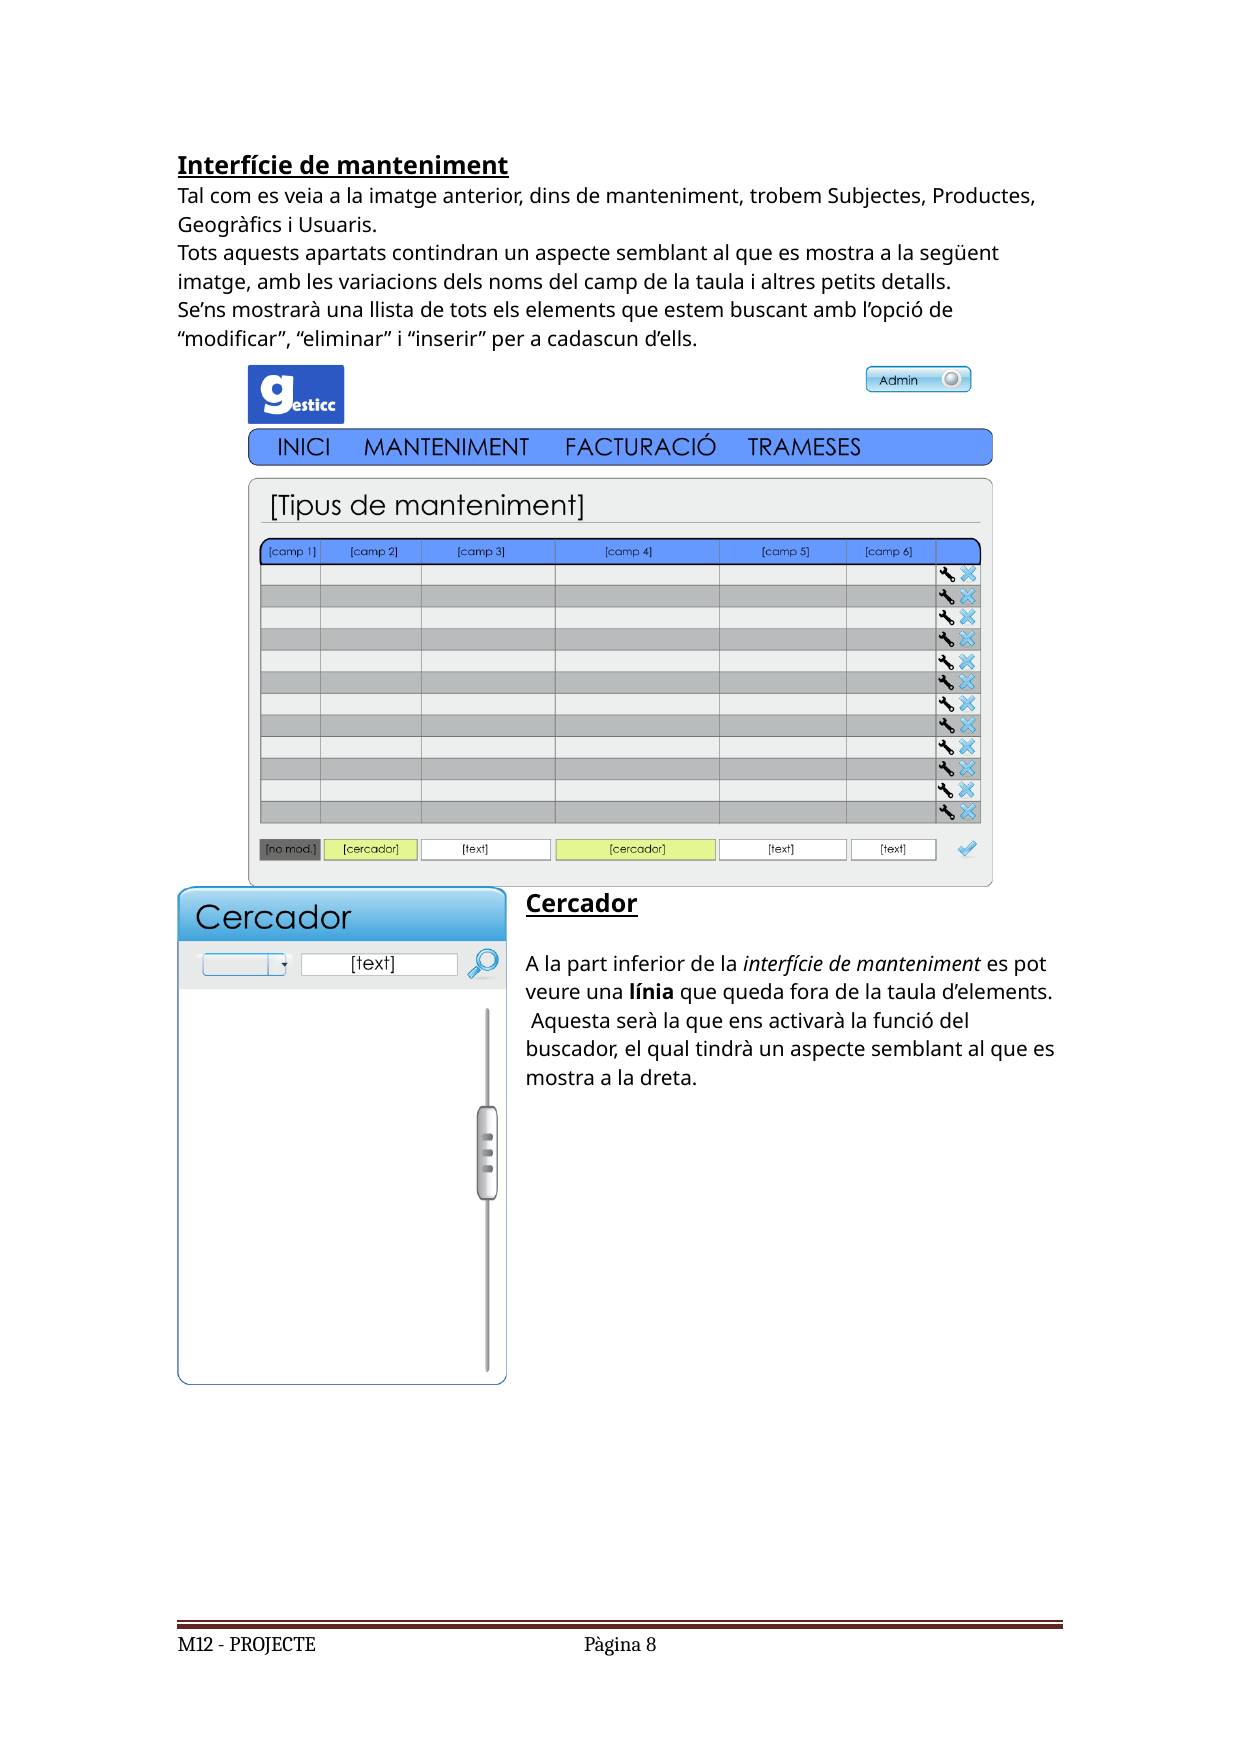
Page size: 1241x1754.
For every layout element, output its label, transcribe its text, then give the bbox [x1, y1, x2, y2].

text Tots aquests apartats contindran un aspecte semblant al que es mostra a la següent imatge, amb les variacions dels noms del camp de la taula i altres petits detalls. [177, 238, 1063, 295]
text Interfície de manteniment [177, 148, 1063, 182]
text A la part inferior de la interfície de manteniment es pot veure una línia que queda fora de la taula d’elements. [507, 949, 1063, 1006]
text Aquesta serà la que ens activarà la funció del buscador, el qual tindrà un aspecte semblant al que es mostra a la dreta. [507, 1006, 1063, 1091]
text Cercador [507, 886, 1063, 949]
picture [177, 352, 993, 1385]
text Se’ns mostrarà una llista de tots els elements que estem buscant amb l’opció de “modificar”, “eliminar” i “inserir” per a cadascun d’ells. [177, 295, 1063, 352]
text Tal com es veia a la imatge anterior, dins de manteniment, trobem Subjectes, Productes, Geogràfics i Usuaris. [177, 182, 1063, 238]
